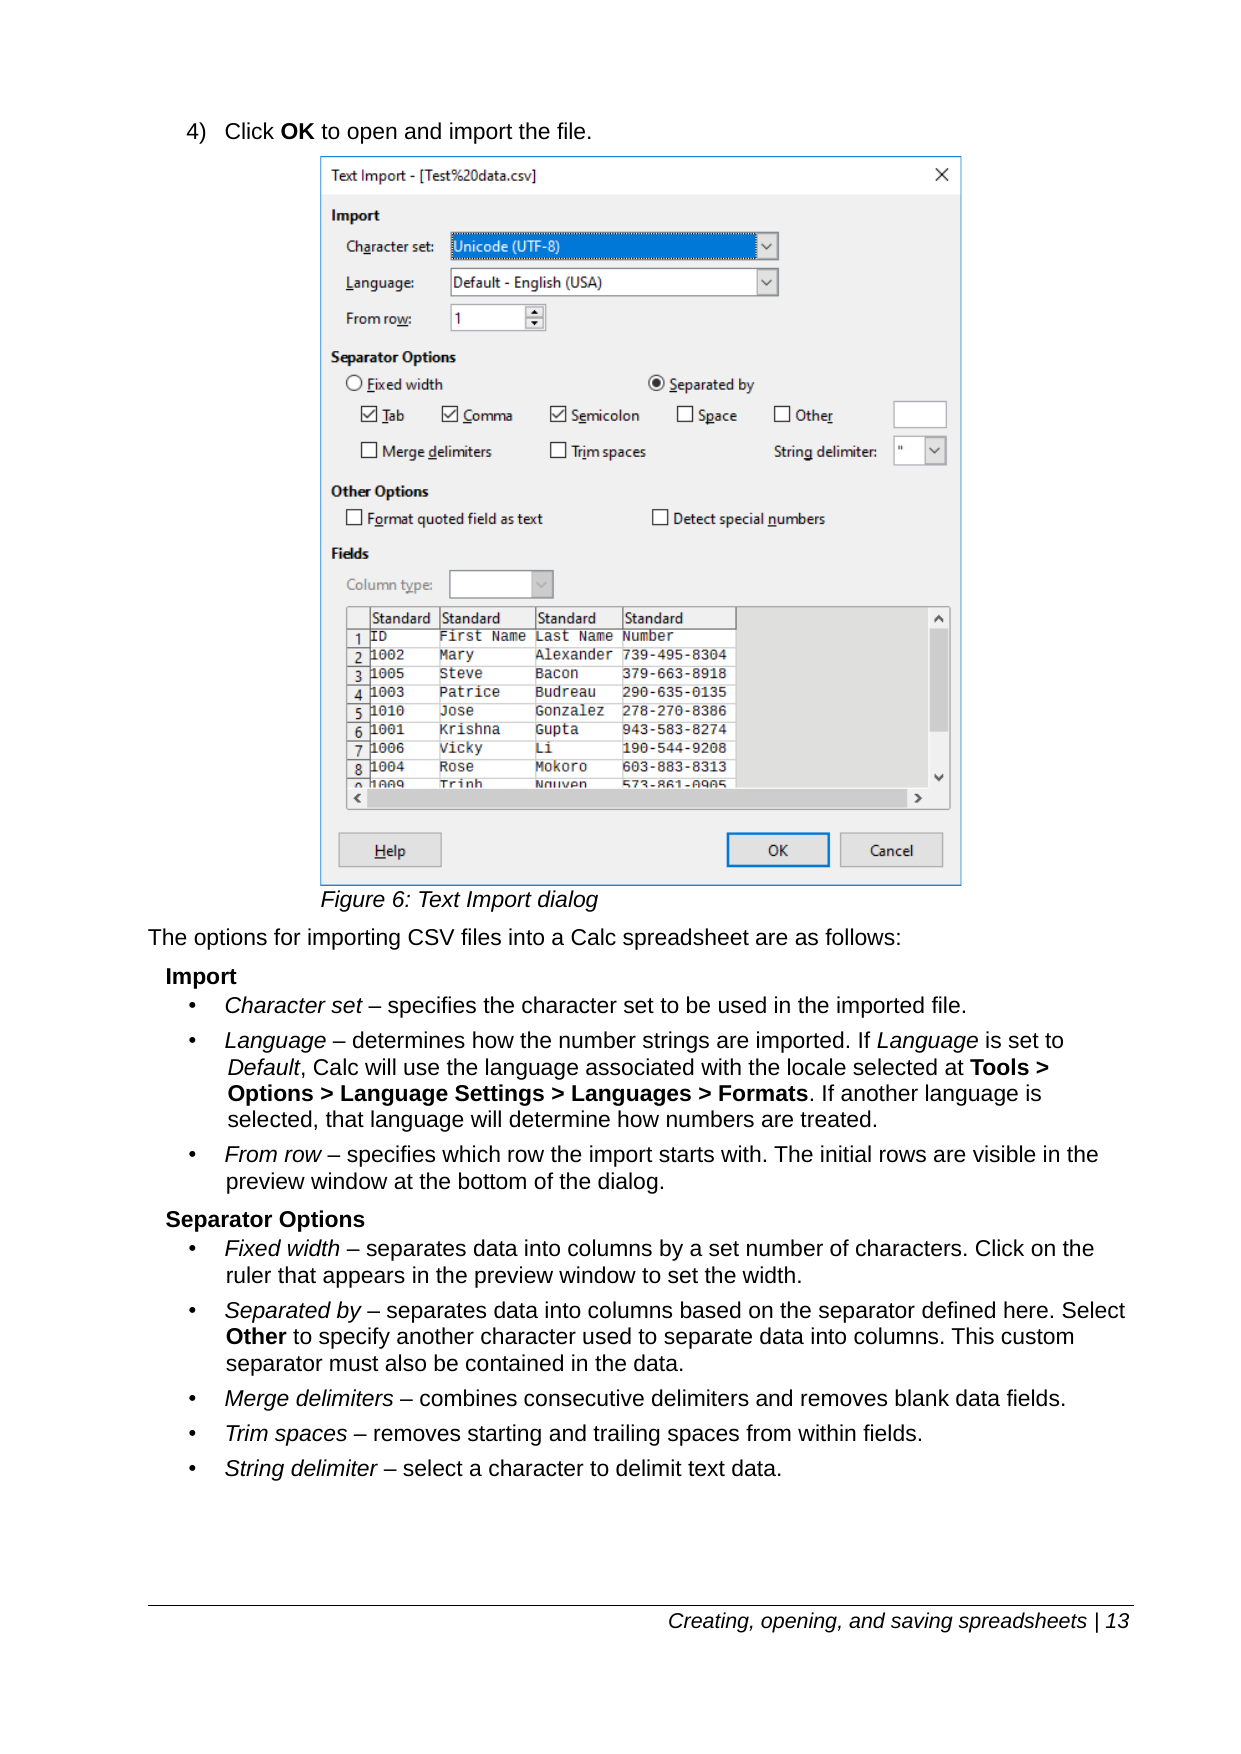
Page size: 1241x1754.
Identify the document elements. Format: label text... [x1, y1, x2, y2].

list Language – determines how the number strings are imported. If Language is set to Default, Calc will use the language associated with the locale selected at Tools > Options > Language Settings > Languages > Formats. If another language is selected, that language will determine how numbers are treated. [185, 1024, 1134, 1133]
list Separated by – separates data into columns based on the separator defined here. Select Other to specify another character used to separate data into columns. This custom separator must also be contained in the data. [185, 1294, 1134, 1376]
text Import [165, 963, 1134, 989]
list Click OK to open and import the file. [207, 118, 1134, 144]
list Merge delimiters – combines consecutive delimiters and removes blank data fields. [185, 1382, 1134, 1411]
list The options for importing CSV files into a Calc spreadsheet are as follows: [148, 924, 1134, 950]
list String delimiter – select a character to delimit text data. [185, 1452, 1134, 1484]
list Fixed width – separates data into columns by a set number of characters. Click on the ruler that appears in the preview window to set the width. [185, 1232, 1134, 1288]
list Trim spaces – removes starting and trailing spaces from within fields. [185, 1417, 1134, 1446]
list From row – specifies which row the import starts with. The initial rows are visible in the preview window at the bottom of the dialog. [185, 1138, 1134, 1197]
list Character set – specifies the character set to be used in the imported file. [185, 989, 1134, 1018]
text Separator Options [165, 1206, 1134, 1232]
picture [320, 156, 962, 886]
text Figure 6: Text Import dialog [320, 886, 961, 912]
